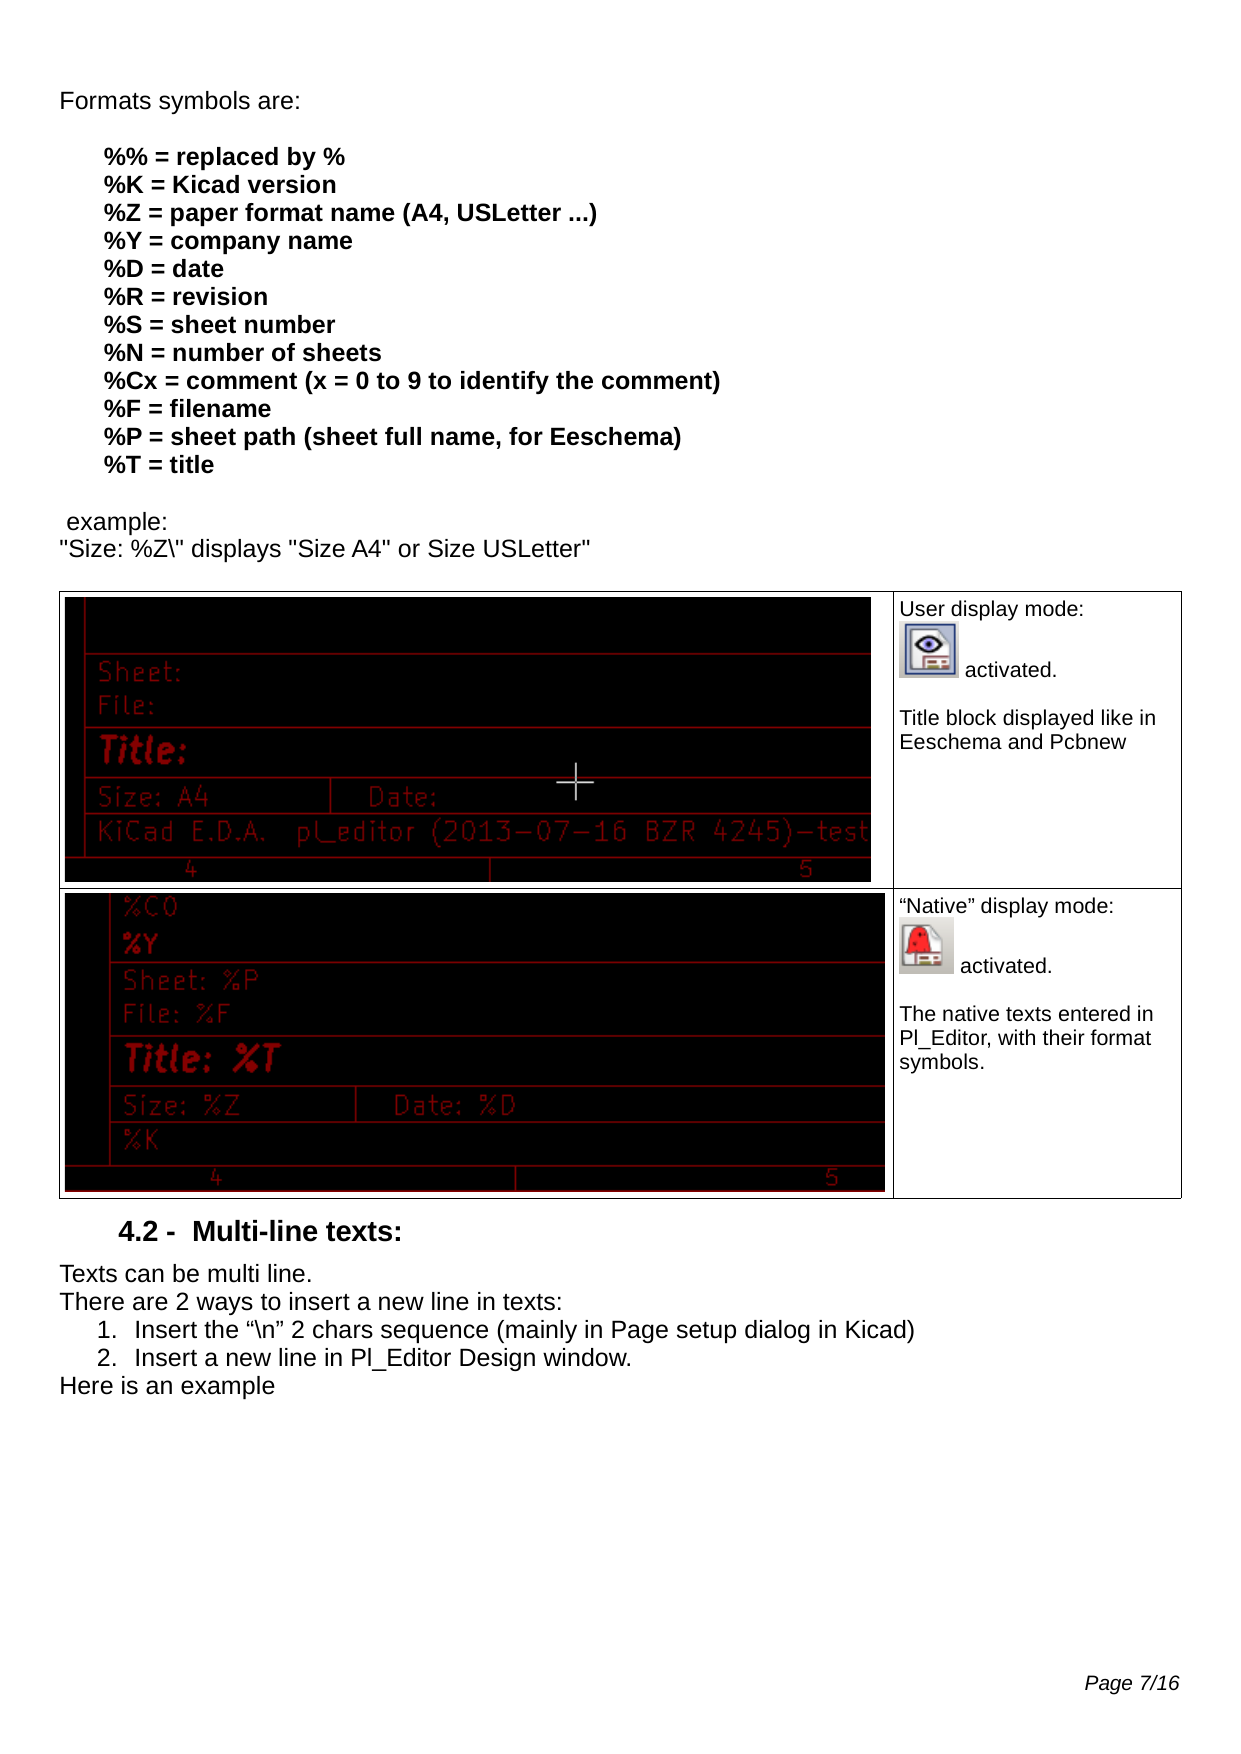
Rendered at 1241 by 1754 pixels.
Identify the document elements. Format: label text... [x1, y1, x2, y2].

text %N = number of sheets [97, 339, 1181, 367]
text %T = title [97, 451, 1181, 479]
list Insert a new line in Pl_Editor Design window. [97, 1344, 1181, 1372]
table_cell “Native” display mode: activated. The native texts entered in Pl_Editor, with their format symbols. [894, 889, 1181, 1197]
text Here is an example [59, 1372, 1181, 1400]
text %F = filename [97, 395, 1181, 423]
list Insert the “\n” 2 chars sequence (mainly in Page setup dialog in Kicad) [97, 1316, 1181, 1344]
text %K = Kicad version [97, 171, 1181, 199]
table_cell [60, 889, 893, 1197]
text %S = sheet number [97, 311, 1181, 339]
text "Size: %Z\" displays "Size A4" or Size USLetter" [59, 535, 1181, 563]
text example: [59, 507, 1181, 535]
text %Y = company name [97, 227, 1181, 255]
text %Z = paper format name (A4, USLetter ...) [97, 199, 1181, 227]
text Texts can be multi line. [59, 1260, 1181, 1288]
picture [899, 917, 954, 974]
text %P = sheet path (sheet full name, for Eeschema) [97, 423, 1181, 451]
text %Cx = comment (x = 0 to 9 to identify the comment) [97, 367, 1181, 395]
picture [899, 621, 959, 678]
subtitle Multi-line texts: [118, 1215, 1181, 1248]
table_header [60, 592, 893, 888]
text %% = replaced by % [97, 143, 1181, 171]
table_header User display mode: activated. Title block displayed like in Eeschema and Pcbnew [894, 592, 1181, 888]
picture [64, 597, 871, 882]
text %R = revision [97, 283, 1181, 311]
text Formats symbols are: [59, 87, 1181, 115]
text There are 2 ways to insert a new line in texts: [59, 1288, 1181, 1316]
picture [64, 893, 885, 1192]
text %D = date [97, 255, 1181, 283]
